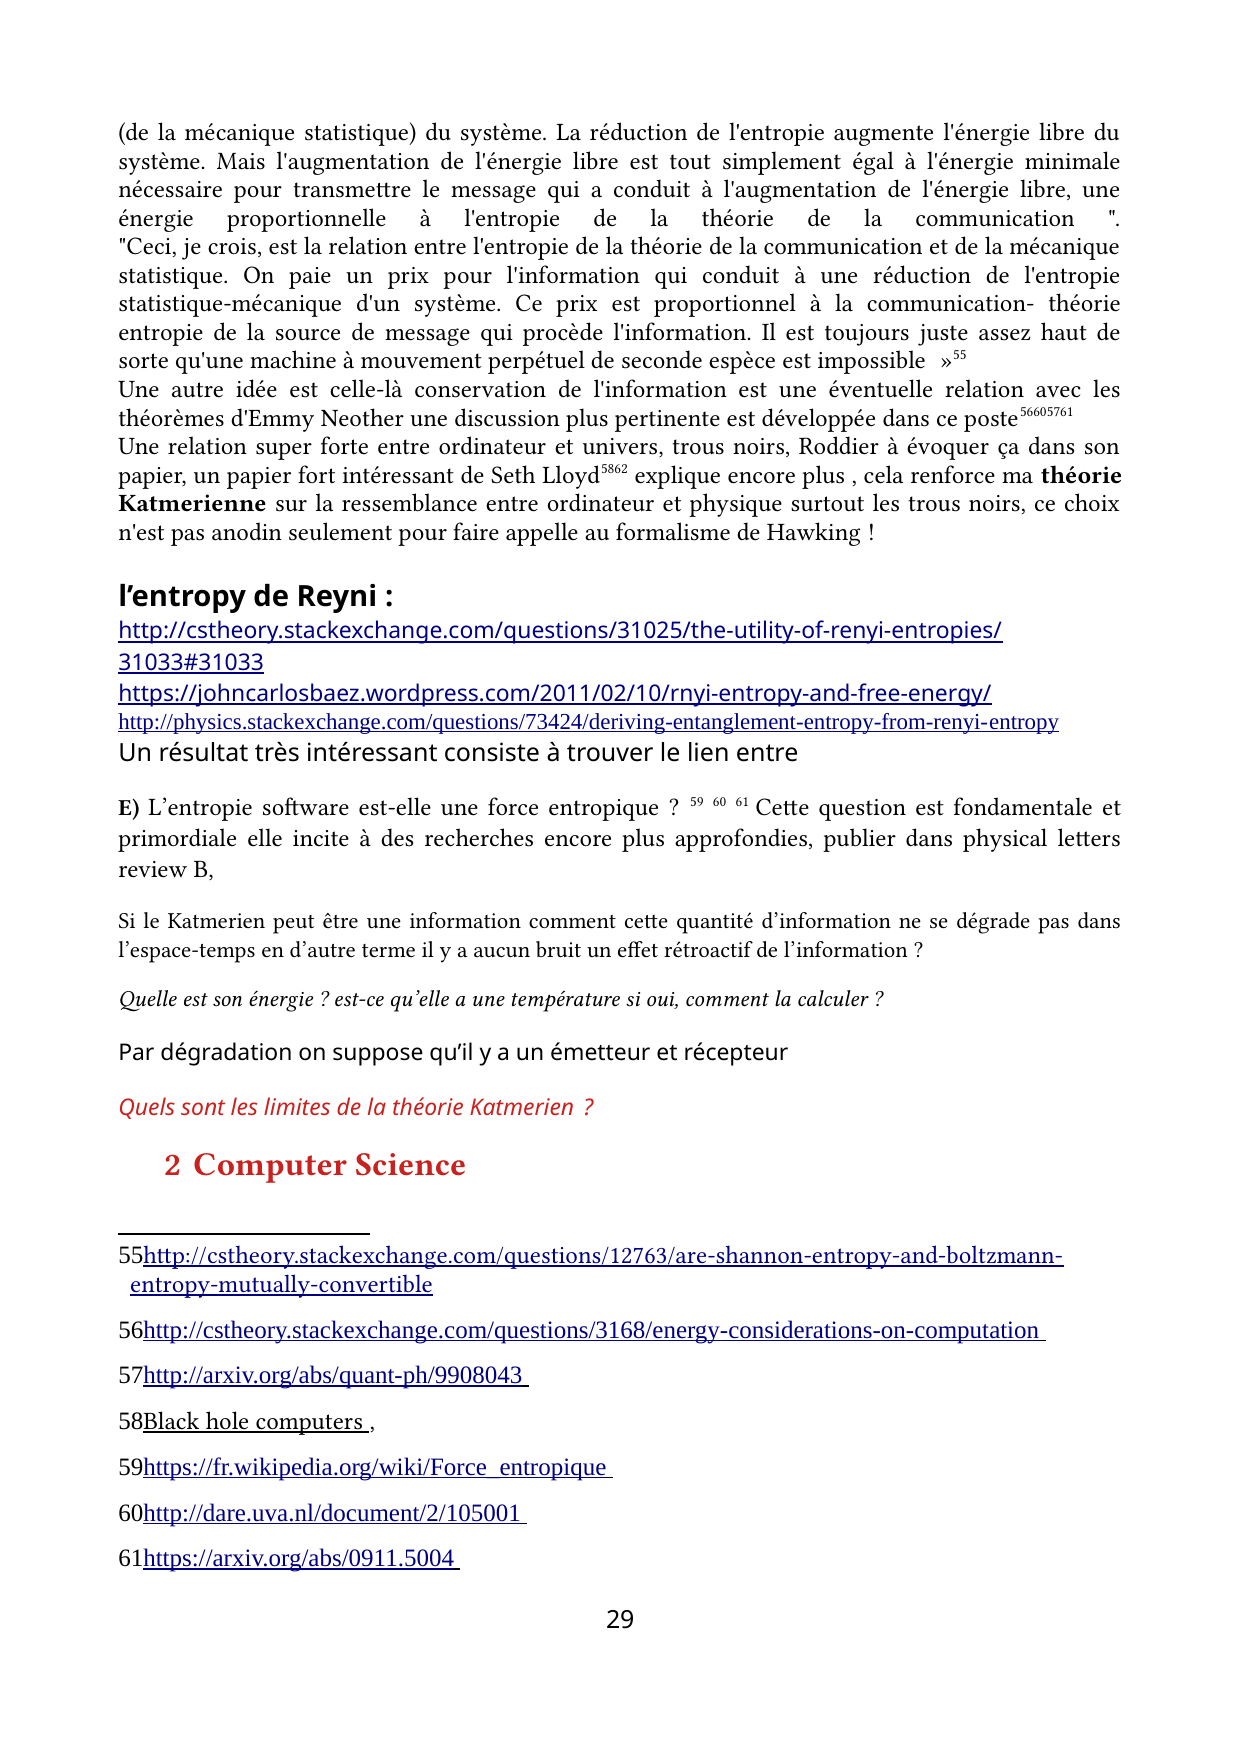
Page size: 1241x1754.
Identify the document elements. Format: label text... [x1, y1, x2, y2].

subtitle E) L’entropie software est-elle une force entropique ? Cette question est fondamentale et primordiale elle incite à des recherches encore plus approfondies, publier dans physical letters review B, [118, 793, 1122, 884]
subtitle http://cstheory.stackexchange.com/questions/12763/are-shannon-entropy-and-boltzmann-entropy-mutually-convertible [118, 1240, 1122, 1298]
subtitle http://dare.uva.nl/document/2/105001 [118, 1498, 1122, 1527]
subtitle https://arxiv.org/abs/0911.5004 [118, 1543, 1122, 1572]
subtitle Quelle est son énergie ? est-ce qu’elle a une température si oui, comment la calculer ? [118, 986, 1122, 1012]
subtitle http://cstheory.stackexchange.com/questions/31025/the-utility-of-renyi-entropies/31033#31033 [118, 614, 1122, 677]
subtitle Black hole computers , [118, 1406, 1122, 1435]
subtitle https://fr.wikipedia.org/wiki/Force_entropique [118, 1452, 1122, 1481]
subtitle (de la mécanique statistique) du système. La réduction de l'entropie augmente l'énergie libre du système. Mais l'augmentation de l'énergie libre est tout simplement égal à l'énergie minimale nécessaire pour transmettre le message qui a conduit à l'augmentation de l'énergie libre, une énergie proportionnelle à l'entropie de la théorie de la communication ". "Ceci, je crois, est la relation entre l'entropie de la théorie de la communication et de la mécanique statistique. On paie un prix pour l'information qui conduit à une réduction de l'entropie statistique-mécanique d'un système. Ce prix est proportionnel à la communication- théorie entropie de la source de message qui procède l'information. Il est toujours juste assez haut de sorte qu'une machine à mouvement perpétuel de seconde espèce est impossible » [118, 118, 1122, 375]
subtitle http://physics.stackexchange.com/questions/73424/deriving-entanglement-entropy-from-renyi-entropy [118, 708, 1122, 734]
subtitle l’entropy de Reyni : [118, 575, 1122, 614]
subtitle Une autre idée est celle-là conservation de l'information est une éventuelle relation avec les théorèmes d'Emmy Neother une discussion plus pertinente est développée dans ce poste6061 [118, 375, 1122, 432]
subtitle Si le Katmerien peut être une information comment cette quantité d’information ne se dégrade pas dans l’espace-temps en d’autre terme il y a aucun bruit un effet rétroactif de l’information ? [118, 908, 1122, 963]
subtitle Un résultat très intéressant consiste à trouver le lien entre [118, 734, 1122, 769]
list Computer Science [156, 1146, 1122, 1184]
subtitle http://arxiv.org/abs/quant-ph/9908043 [118, 1360, 1122, 1389]
subtitle https://johncarlosbaez.wordpress.com/2011/02/10/rnyi-entropy-and-free-energy/ [118, 677, 1122, 708]
subtitle http://cstheory.stackexchange.com/questions/3168/energy-considerations-on-computation [118, 1315, 1122, 1344]
subtitle Quels sont les limites de la théorie Katmerien ? [118, 1091, 1122, 1122]
subtitle Par dégradation on suppose qu’il y a un émetteur et récepteur [118, 1036, 1122, 1067]
subtitle Une relation super forte entre ordinateur et univers, trous noirs, Roddier à évoquer ça dans son papier, un papier fort intéressant de Seth Lloyd62 explique encore plus , cela renforce ma théorie Katmerienne sur la ressemblance entre ordinateur et physique surtout les trous noirs, ce choix n'est pas anodin seulement pour faire appelle au formalisme de Hawking ! [118, 432, 1122, 546]
